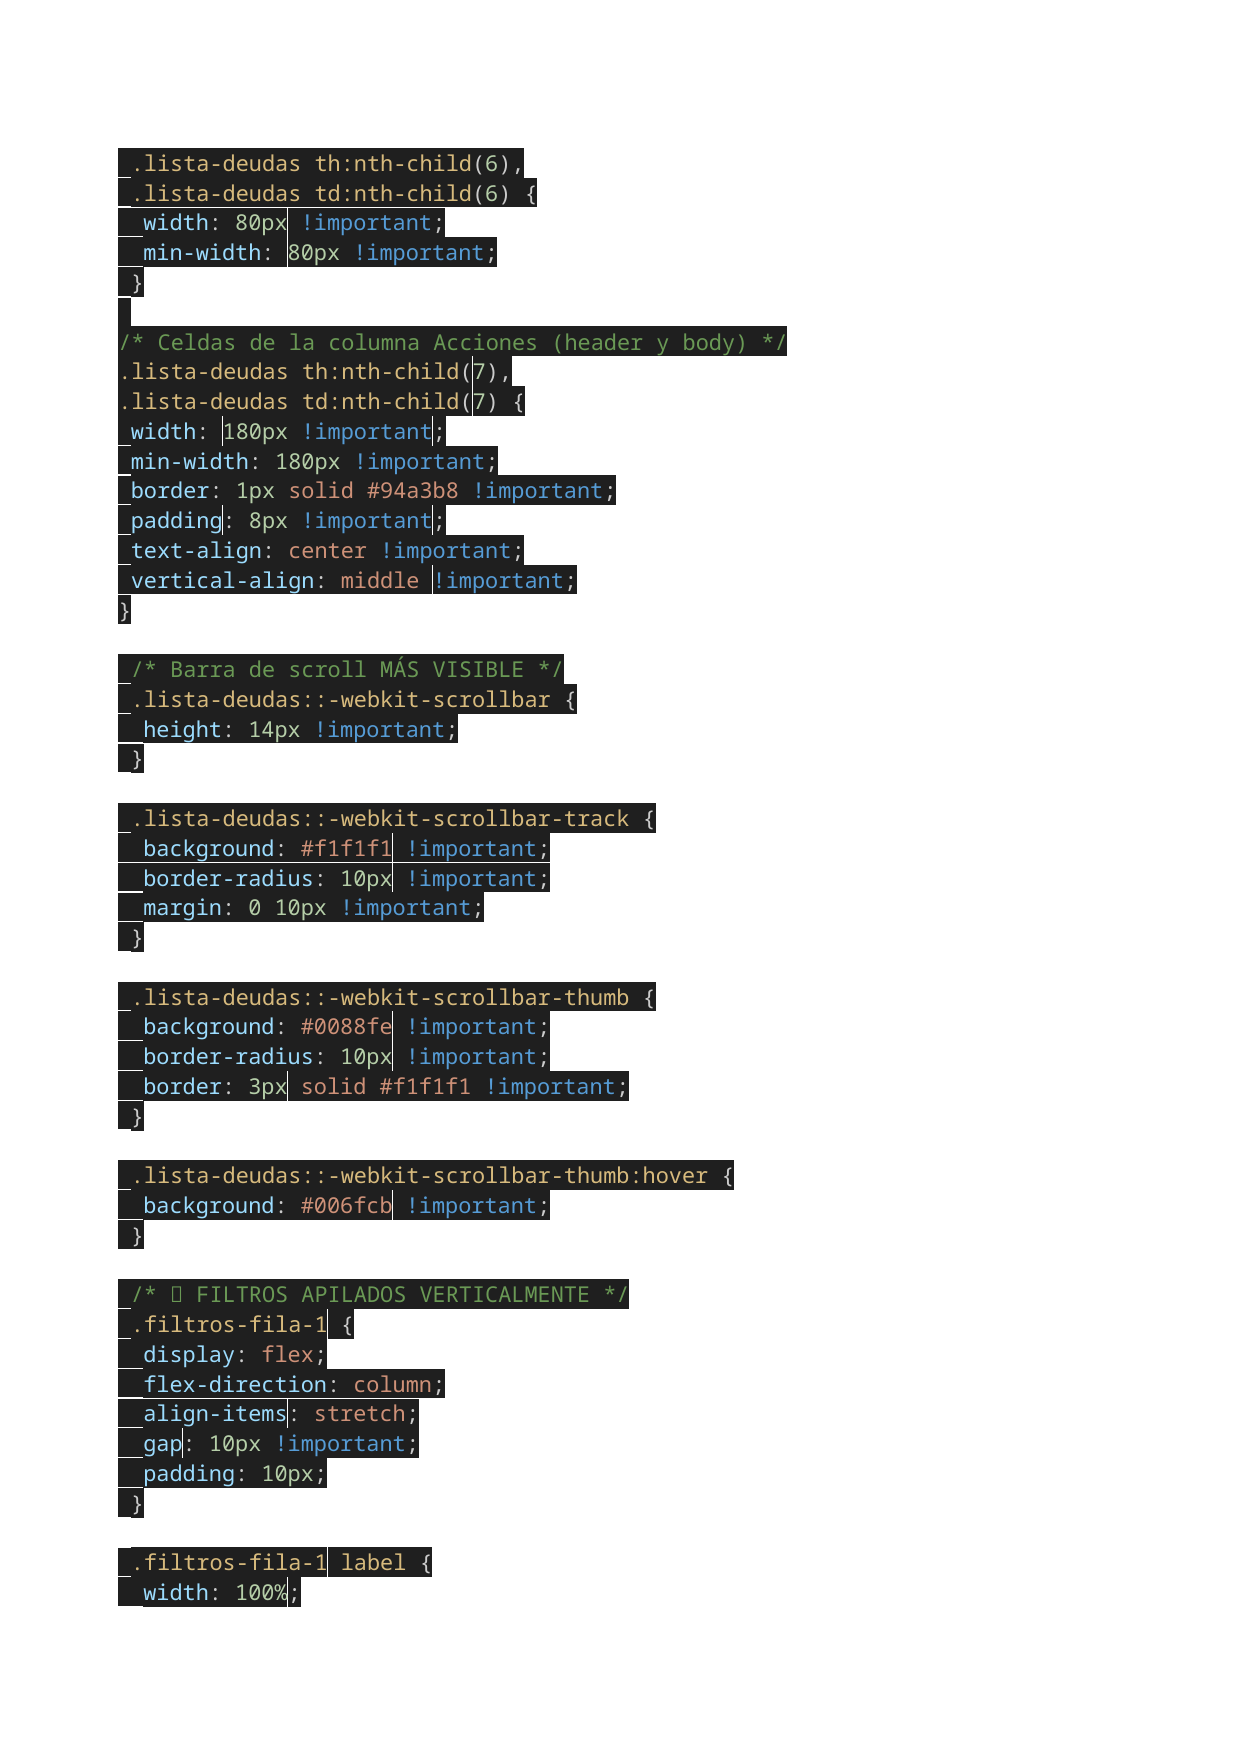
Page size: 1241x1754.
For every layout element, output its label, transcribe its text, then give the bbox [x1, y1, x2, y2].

text } [118, 594, 1122, 624]
text border-radius: 10px !important; [118, 1041, 1122, 1071]
text text-align: center !important; [118, 535, 1122, 565]
text margin: 0 10px !important; [118, 892, 1122, 922]
text height: 14px !important; [118, 714, 1122, 743]
text display: flex; [118, 1339, 1122, 1369]
text } [118, 1101, 1122, 1131]
text gap: 10px !important; [118, 1428, 1122, 1458]
text .lista-deudas::-webkit-scrollbar-thumb { [118, 982, 1122, 1011]
text width: 80px !important; [118, 207, 1122, 237]
text border-radius: 10px !important; [118, 862, 1122, 892]
text border: 3px solid #f1f1f1 !important; [118, 1071, 1122, 1101]
text .filtros-fila-1 label { [118, 1547, 1122, 1577]
text background: #f1f1f1 !important; [118, 833, 1122, 862]
text min-width: 80px !important; [118, 237, 1122, 267]
text } [118, 922, 1122, 952]
text /* ✅ FILTROS APILADOS VERTICALMENTE */ [118, 1279, 1122, 1309]
text } [118, 1220, 1122, 1249]
text width: 180px !important; [118, 416, 1122, 446]
text } [118, 267, 1122, 297]
text border: 1px solid #94a3b8 !important; [118, 475, 1122, 505]
text /* Barra de scroll MÁS VISIBLE */ [118, 654, 1122, 684]
text .lista-deudas::-webkit-scrollbar-thumb:hover { [118, 1160, 1122, 1190]
text flex-direction: column; [118, 1369, 1122, 1398]
text background: #006fcb !important; [118, 1190, 1122, 1220]
text } [118, 743, 1122, 773]
text padding: 10px; [118, 1458, 1122, 1488]
text .lista-deudas td:nth-child(7) { [118, 386, 1122, 416]
text align-items: stretch; [118, 1398, 1122, 1428]
text /* Celdas de la columna Acciones (header y body) */ [118, 326, 1122, 356]
text } [118, 1488, 1122, 1518]
text .lista-deudas::-webkit-scrollbar-track { [118, 803, 1122, 833]
text .lista-deudas td:nth-child(6) { [118, 178, 1122, 207]
text width: 100%; [118, 1577, 1122, 1607]
text .lista-deudas th:nth-child(6), [118, 148, 1122, 178]
text .lista-deudas::-webkit-scrollbar { [118, 684, 1122, 714]
text background: #0088fe !important; [118, 1011, 1122, 1041]
text vertical-align: middle !important; [118, 565, 1122, 594]
text min-width: 180px !important; [118, 446, 1122, 475]
text .filtros-fila-1 { [118, 1309, 1122, 1339]
text padding: 8px !important; [118, 505, 1122, 535]
text .lista-deudas th:nth-child(7), [118, 356, 1122, 386]
